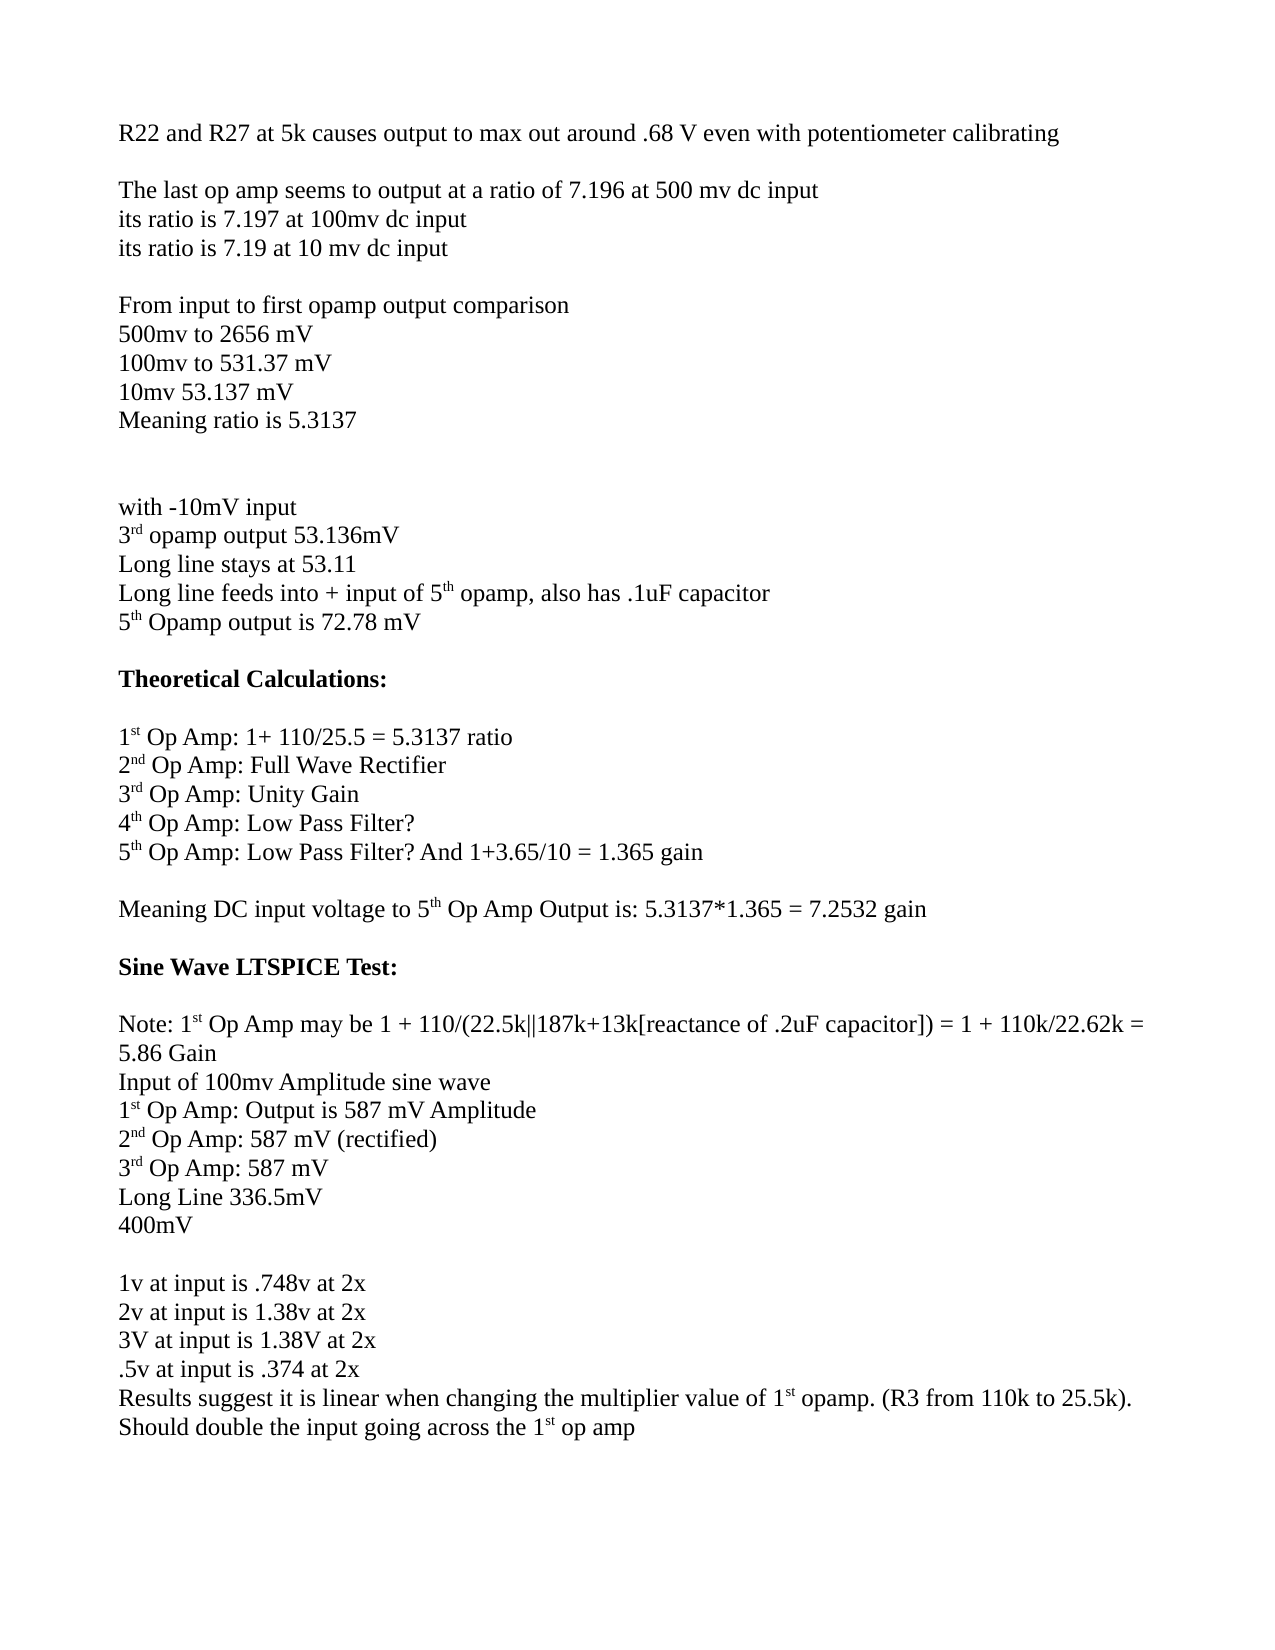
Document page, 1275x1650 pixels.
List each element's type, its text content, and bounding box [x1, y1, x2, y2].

text 1st Op Amp: 1+ 110/25.5 = 5.3137 ratio [118, 722, 1157, 751]
text Long Line 336.5mV [118, 1182, 1157, 1211]
text R22 and R27 at 5k causes output to max out around .68 V even with potentiometer calibrating [118, 118, 1157, 147]
text with -10mV input [118, 492, 1157, 521]
text 3rd Op Amp: 587 mV [118, 1153, 1157, 1182]
text The last op amp seems to output at a ratio of 7.196 at 500 mv dc input [118, 176, 1157, 204]
text From input to first opamp output comparison [118, 291, 1157, 319]
text Input of 100mv Amplitude sine wave [118, 1067, 1157, 1096]
text Results suggest it is linear when changing the multiplier value of 1st opamp. (R3 from 110k to 25.5k). Should double the input going across the 1st op amp [118, 1383, 1157, 1441]
text 4th Op Amp: Low Pass Filter? [118, 808, 1157, 837]
text Theoretical Calculations: [118, 664, 1157, 693]
text 3rd Op Amp: Unity Gain [118, 779, 1157, 808]
text 3rd opamp output 53.136mV [118, 521, 1157, 549]
text Sine Wave LTSPICE Test: [118, 952, 1157, 981]
text 3V at input is 1.38V at 2x [118, 1326, 1157, 1354]
text 5th Opamp output is 72.78 mV [118, 607, 1157, 636]
text 2v at input is 1.38v at 2x [118, 1297, 1157, 1326]
text Meaning ratio is 5.3137 [118, 406, 1157, 434]
text Long line feeds into + input of 5th opamp, also has .1uF capacitor [118, 578, 1157, 607]
text 400mV [118, 1211, 1157, 1239]
text 10mv 53.137 mV [118, 377, 1157, 406]
text 1st Op Amp: Output is 587 mV Amplitude [118, 1096, 1157, 1124]
text 2nd Op Amp: Full Wave Rectifier [118, 751, 1157, 779]
text 500mv to 2656 mV [118, 319, 1157, 348]
text its ratio is 7.197 at 100mv dc input [118, 204, 1157, 233]
text 2nd Op Amp: 587 mV (rectified) [118, 1124, 1157, 1153]
text Long line stays at 53.11 [118, 549, 1157, 578]
text 1v at input is .748v at 2x [118, 1268, 1157, 1297]
text 5th Op Amp: Low Pass Filter? And 1+3.65/10 = 1.365 gain [118, 837, 1157, 866]
text its ratio is 7.19 at 10 mv dc input [118, 233, 1157, 262]
text Meaning DC input voltage to 5th Op Amp Output is: 5.3137*1.365 = 7.2532 gain [118, 894, 1157, 923]
text Note: 1st Op Amp may be 1 + 110/(22.5k||187k+13k[reactance of .2uF capacitor]) = 1 + 110k/22.62k = 5.86 Gain [118, 1009, 1157, 1067]
text 100mv to 531.37 mV [118, 348, 1157, 377]
text .5v at input is .374 at 2x [118, 1354, 1157, 1383]
